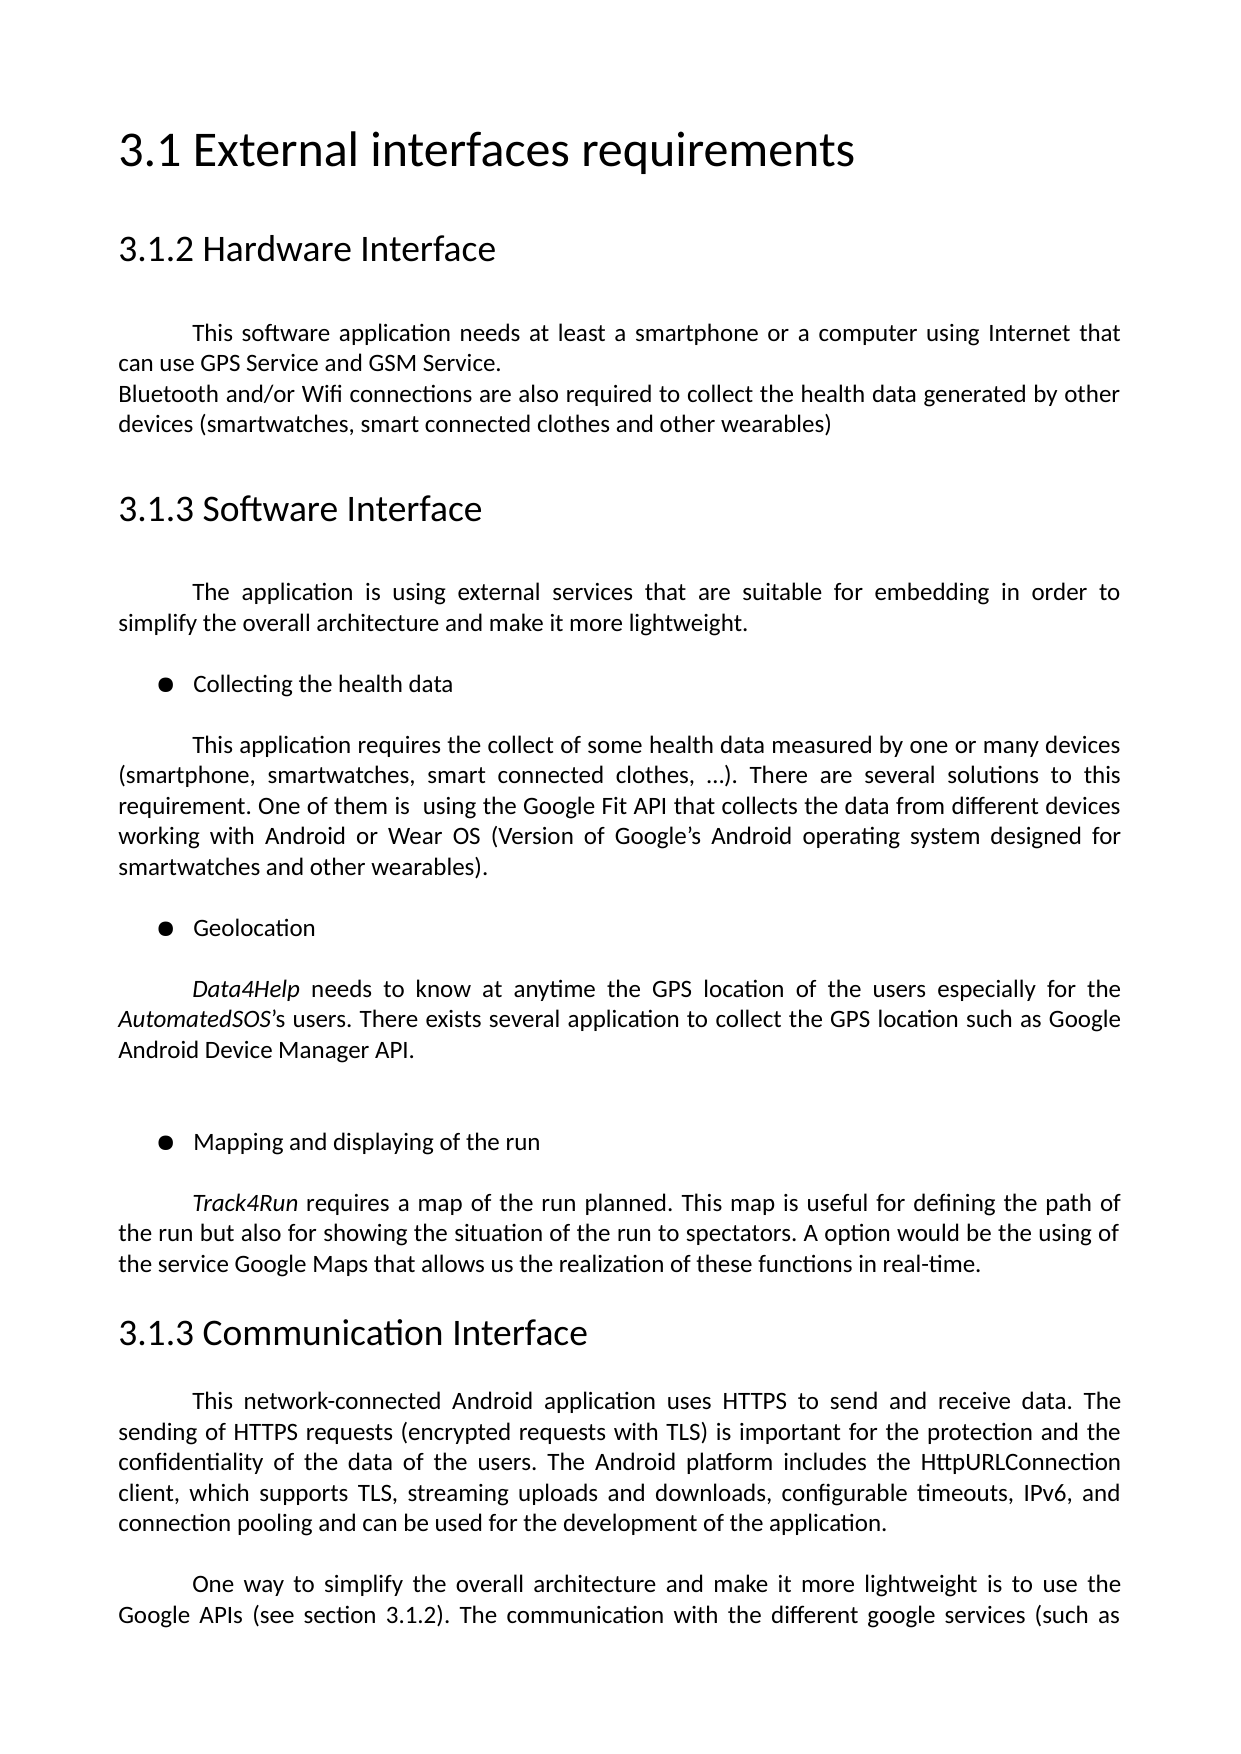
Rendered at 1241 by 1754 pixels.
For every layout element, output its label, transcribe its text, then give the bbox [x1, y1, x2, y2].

text 3.1.2 Hardware Interface [118, 225, 1122, 271]
text 3.1.3 Software Interface [118, 484, 1122, 530]
list Mapping and displaying of the run [156, 1126, 1122, 1156]
text This application requires the collect of some health data measured by one or many devices (smartphone, smartwatches, smart connected clothes, …). There are several solutions to this requirement. One of them is using the Google Fit API that collects the data from different devices working with Android or Wear OS (Version of Google’s Android operating system designed for smartwatches and other wearables). [118, 729, 1122, 881]
text 3.1 External interfaces requirements [118, 118, 1122, 179]
list Geolocation [156, 912, 1122, 942]
list Collecting the health data [156, 668, 1122, 698]
text 3.1.3 Communication Interface [118, 1309, 1122, 1354]
text The application is using external services that are suitable for embedding in order to simplify the overall architecture and make it more lightweight. [118, 576, 1122, 637]
text Data4Help needs to know at anytime the GPS location of the users especially for the AutomatedSOS’s users. There exists several application to collect the GPS location such as Google Android Device Manager API. [118, 973, 1122, 1064]
text Bluetooth and/or Wifi connections are also required to collect the health data generated by other devices (smartwatches, smart connected clothes and other wearables) [118, 378, 1122, 439]
text This software application needs at least a smartphone or a computer using Internet that can use GPS Service and GSM Service. [118, 317, 1122, 378]
text One way to simplify the overall architecture and make it more lightweight is to use the Google APIs (see section 3.1.2). The communication with the different google services (such as [118, 1568, 1122, 1629]
text This network-connected Android application uses HTTPS to send and receive data. The sending of HTTPS requests (encrypted requests with TLS) is important for the protection and the confidentiality of the data of the users. The Android platform includes the HttpURLConnection client, which supports TLS, streaming uploads and downloads, configurable timeouts, IPv6, and connection pooling and can be used for the development of the application. [118, 1385, 1122, 1538]
text Track4Run requires a map of the run planned. This map is useful for defining the path of the run but also for showing the situation of the run to spectators. A option would be the using of the service Google Maps that allows us the realization of these functions in real-time. [118, 1187, 1122, 1278]
